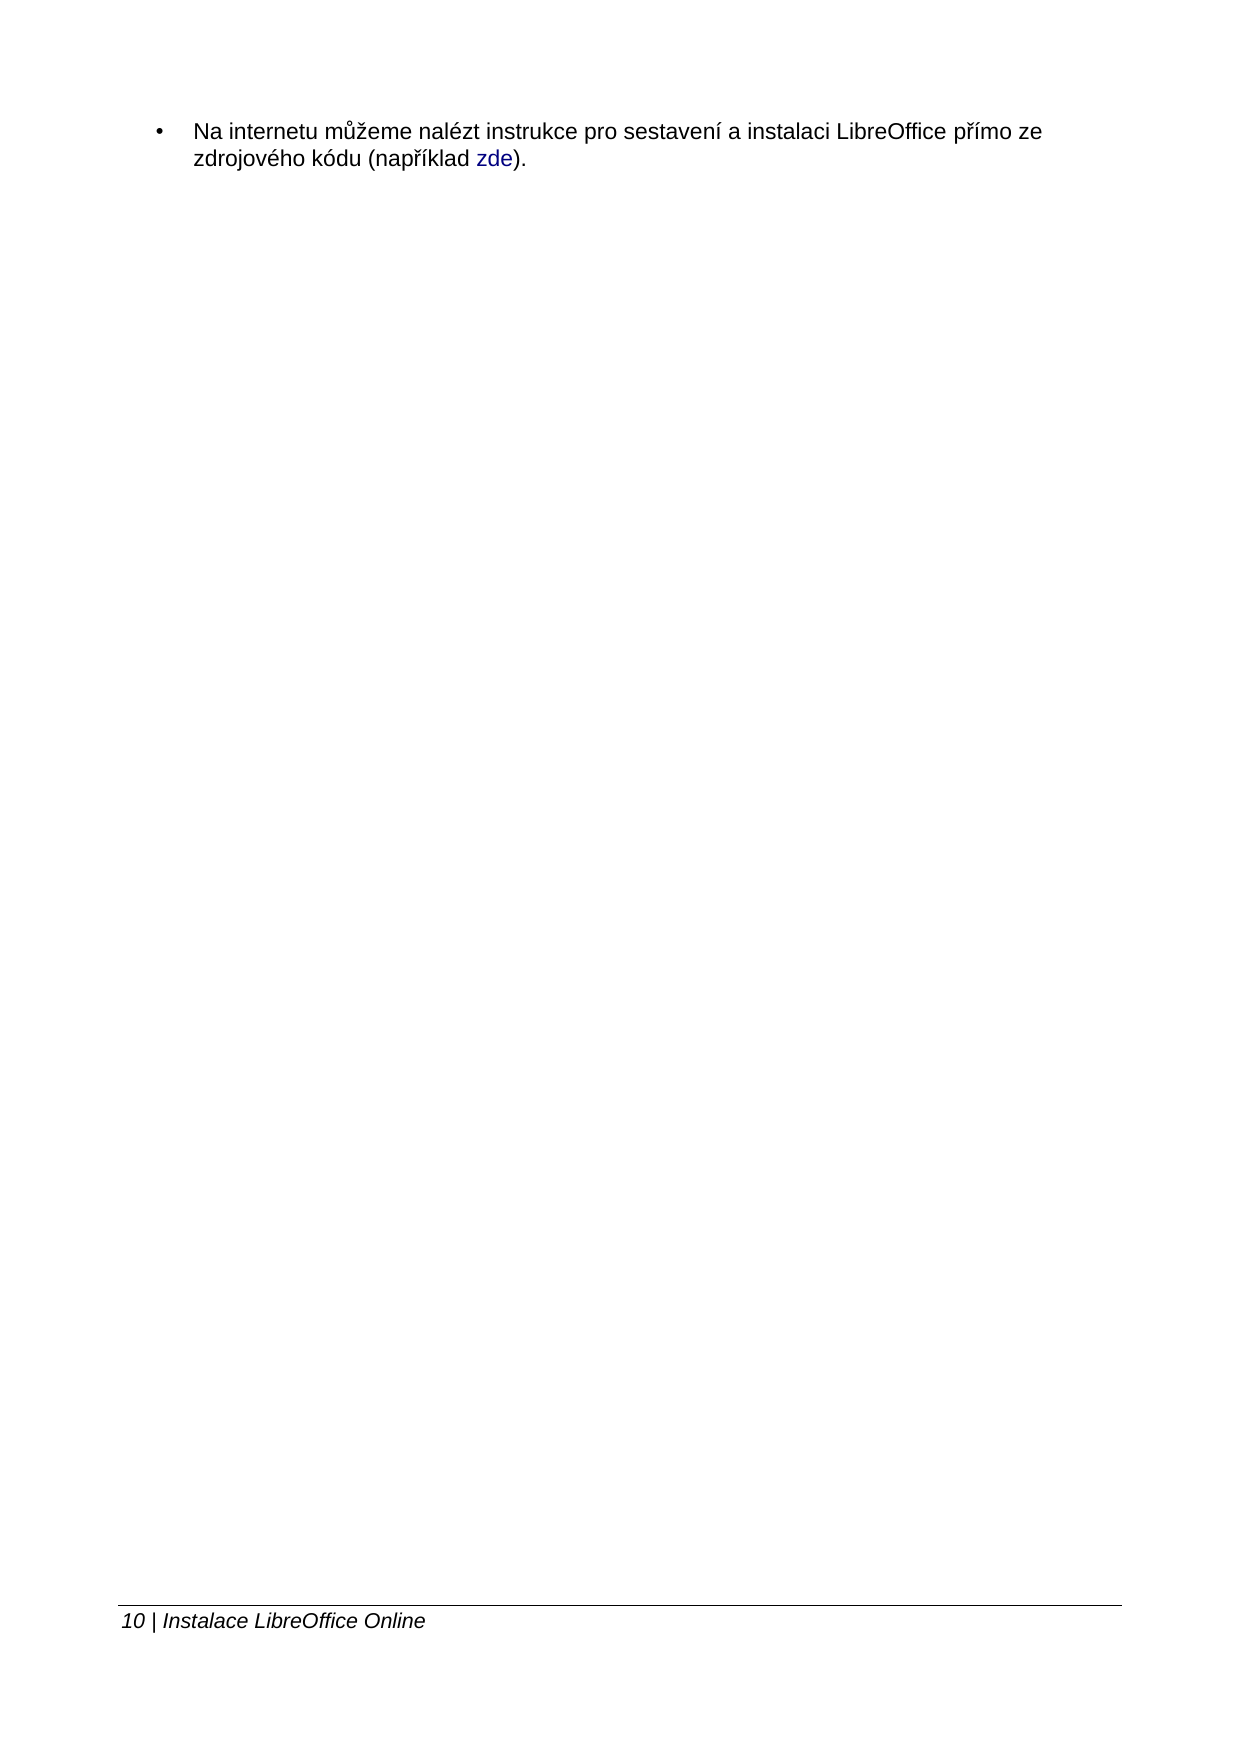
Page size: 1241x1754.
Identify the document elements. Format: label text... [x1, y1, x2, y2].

list Na internetu můžeme nalézt instrukce pro sestavení a instalaci LibreOffice přímo ze zdrojového kódu (například zde). [156, 118, 1122, 171]
